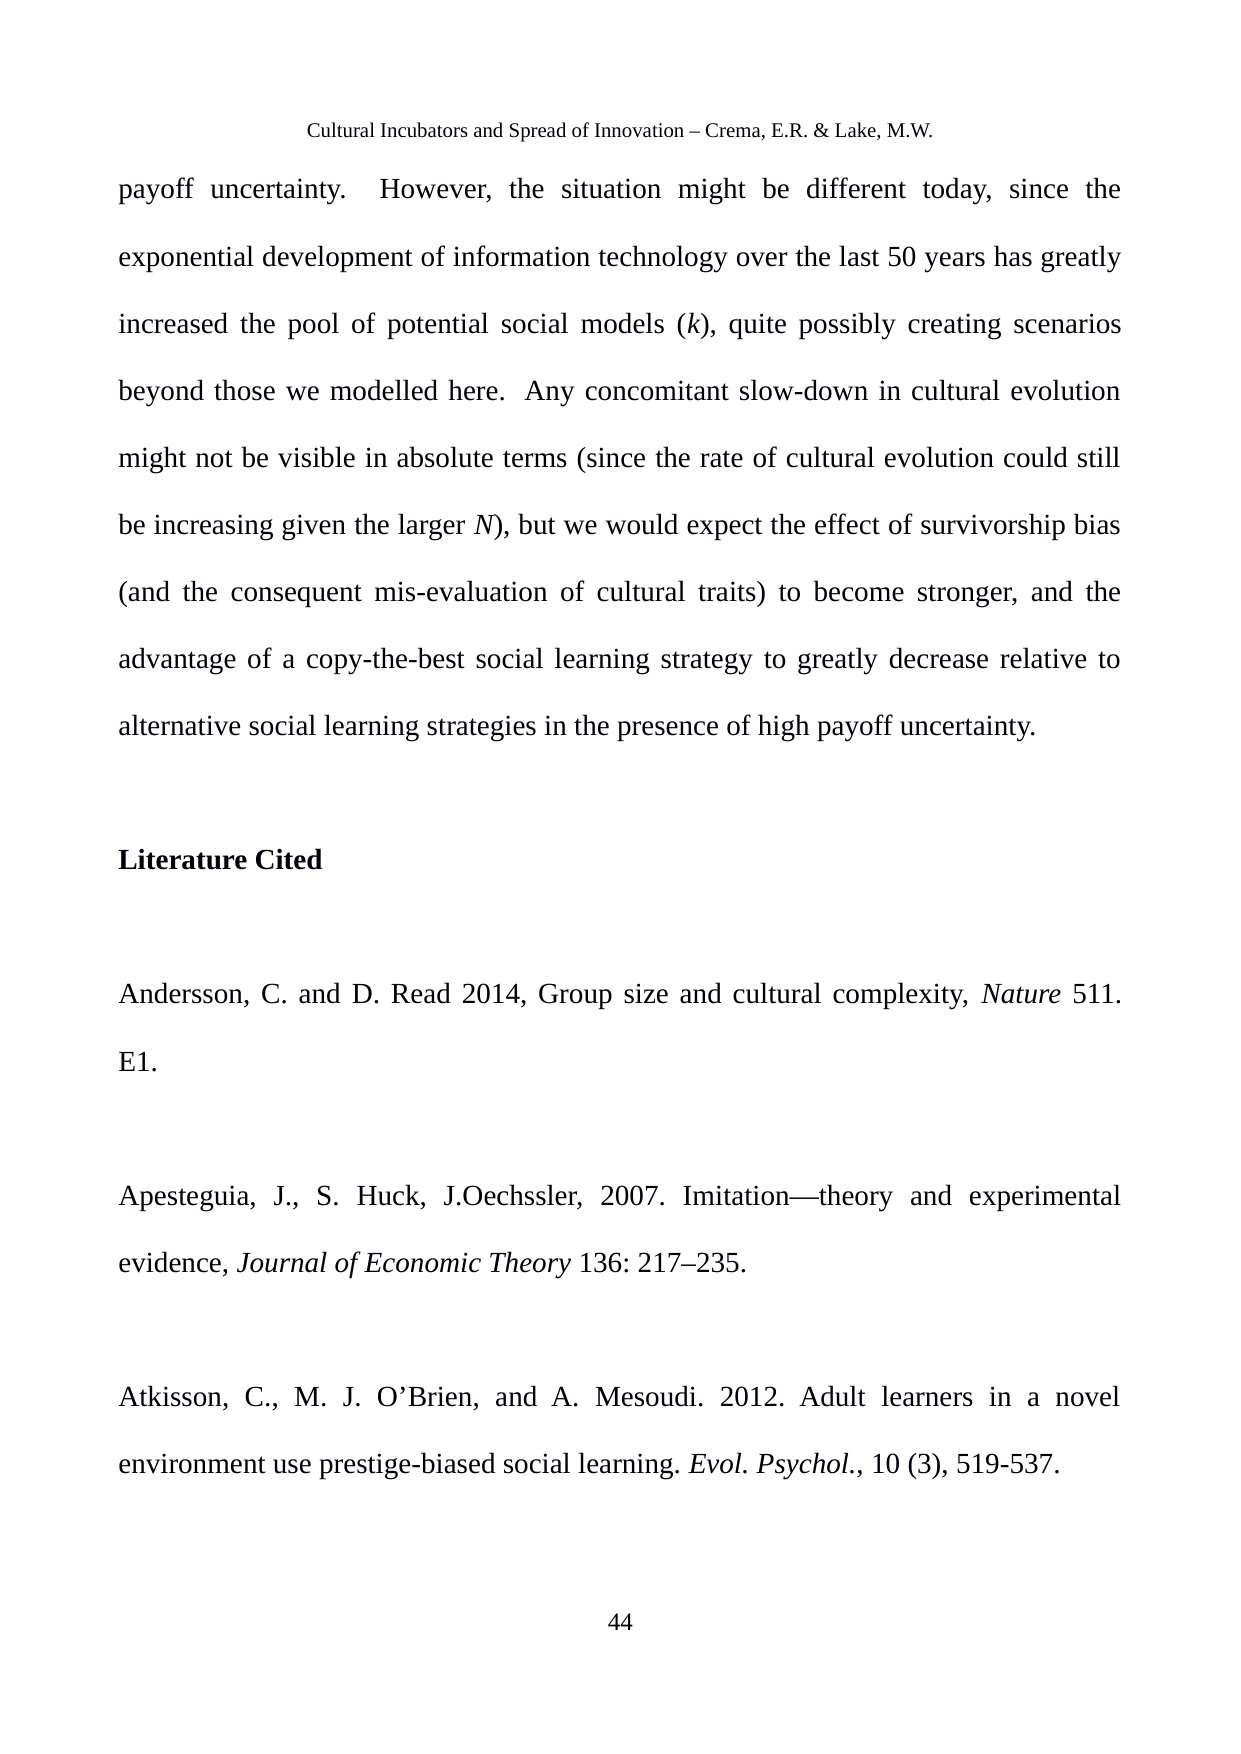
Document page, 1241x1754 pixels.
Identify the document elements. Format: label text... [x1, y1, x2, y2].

text Literature Cited [118, 842, 1122, 876]
text Apesteguia, J., S. Huck, J.Oechssler, 2007. Imitation—theory and experimental evidence, Journal of Economic Theory 136: 217–235. [118, 1178, 1122, 1278]
text Andersson, C. and D. Read 2014, Group size and cultural complexity, Nature 511. E1. [118, 977, 1122, 1077]
text Atkisson, C., M. J. O’Brien, and A. Mesoudi. 2012. Adult learners in a novel environment use prestige-biased social learning. Evol. Psychol., 10 (3), 519-537. [118, 1379, 1122, 1480]
text payoff uncertainty. However, the situation might be different today, since the exponential development of information technology over the last 50 years has greatly increased the pool of potential social models (k), quite possibly creating scenarios beyond those we modelled here. Any concomitant slow-down in cultural evolution might not be visible in absolute terms (since the rate of cultural evolution could still be increasing given the larger N), but we would expect the effect of survivorship bias (and the consequent mis-evaluation of cultural traits) to become stronger, and the advantage of a copy-the-best social learning strategy to greatly decrease relative to alternative social learning strategies in the presence of high payoff uncertainty. [118, 172, 1122, 742]
